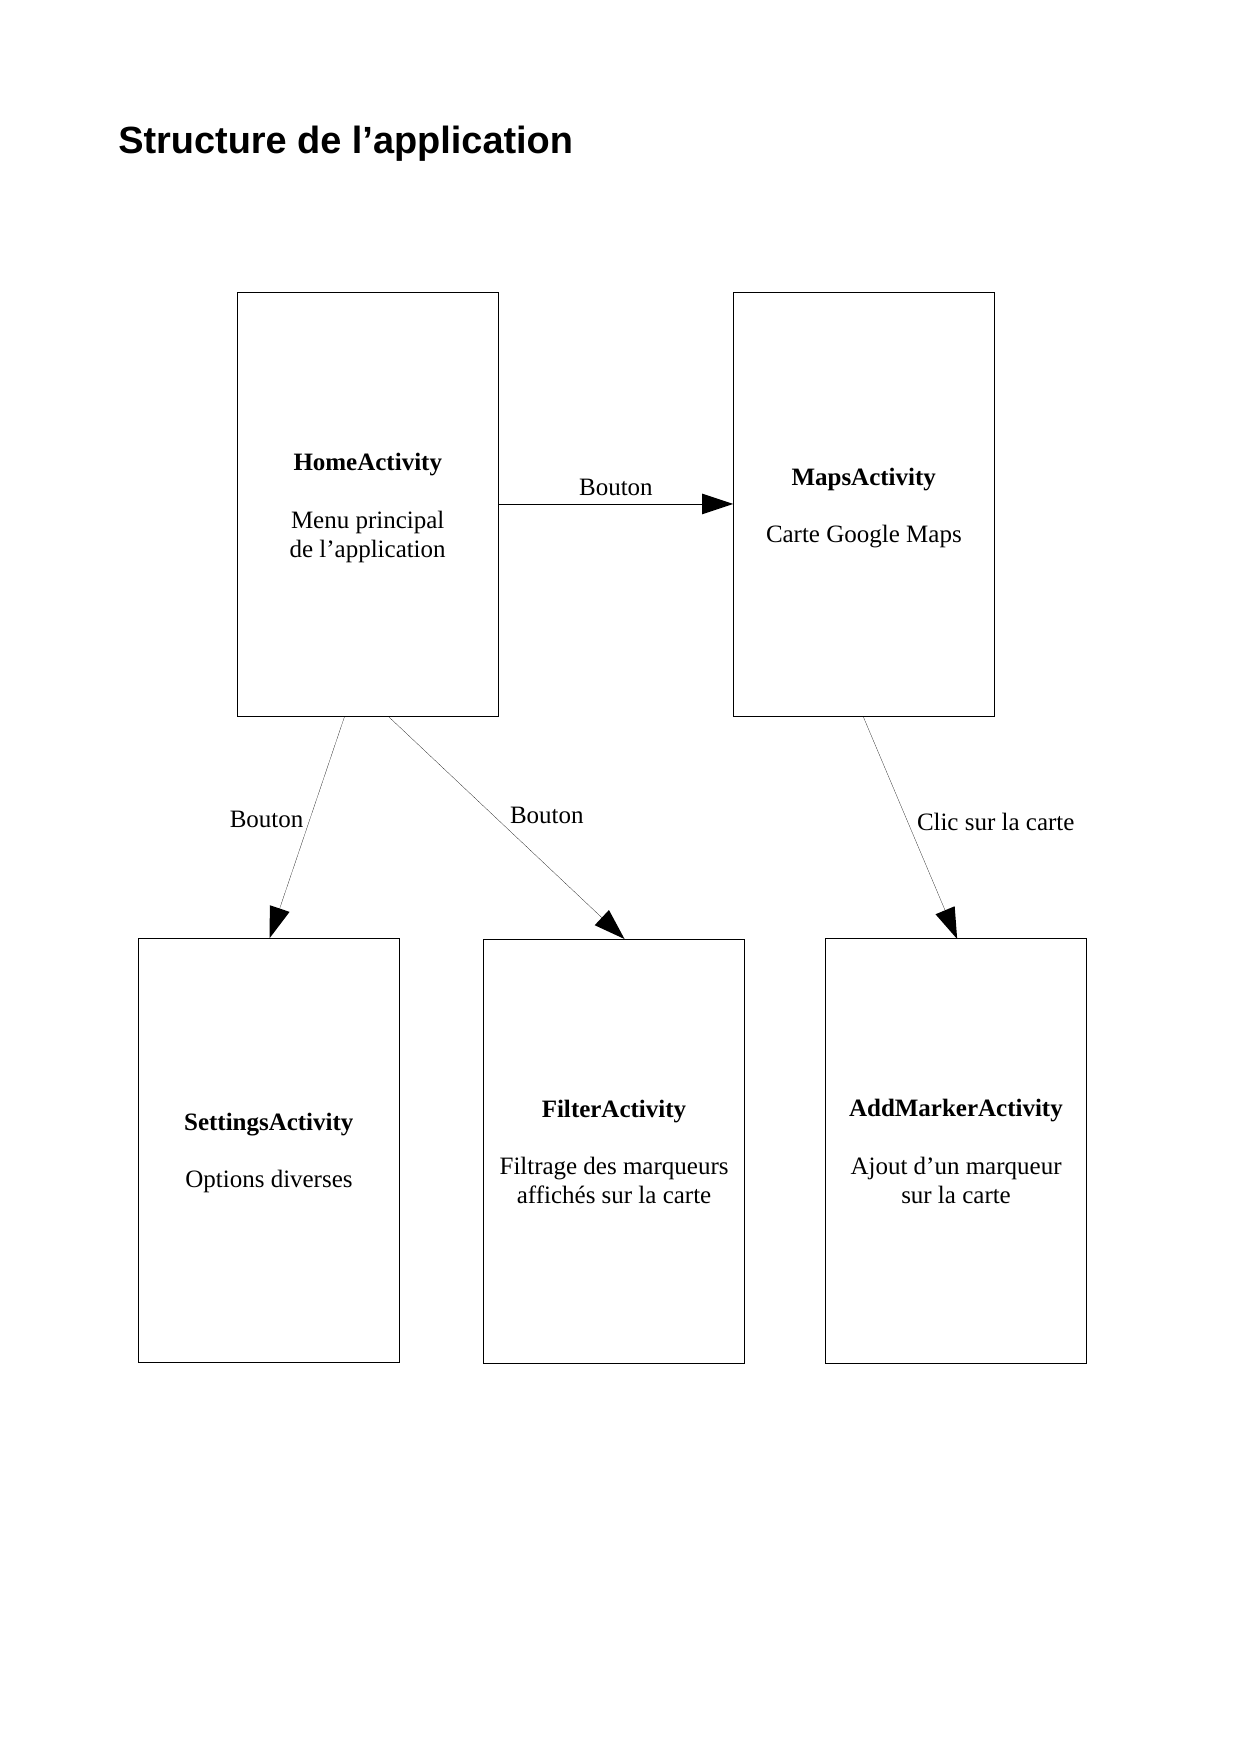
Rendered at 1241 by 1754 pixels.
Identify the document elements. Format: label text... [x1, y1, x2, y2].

subtitle Structure de l’application [118, 118, 1122, 162]
